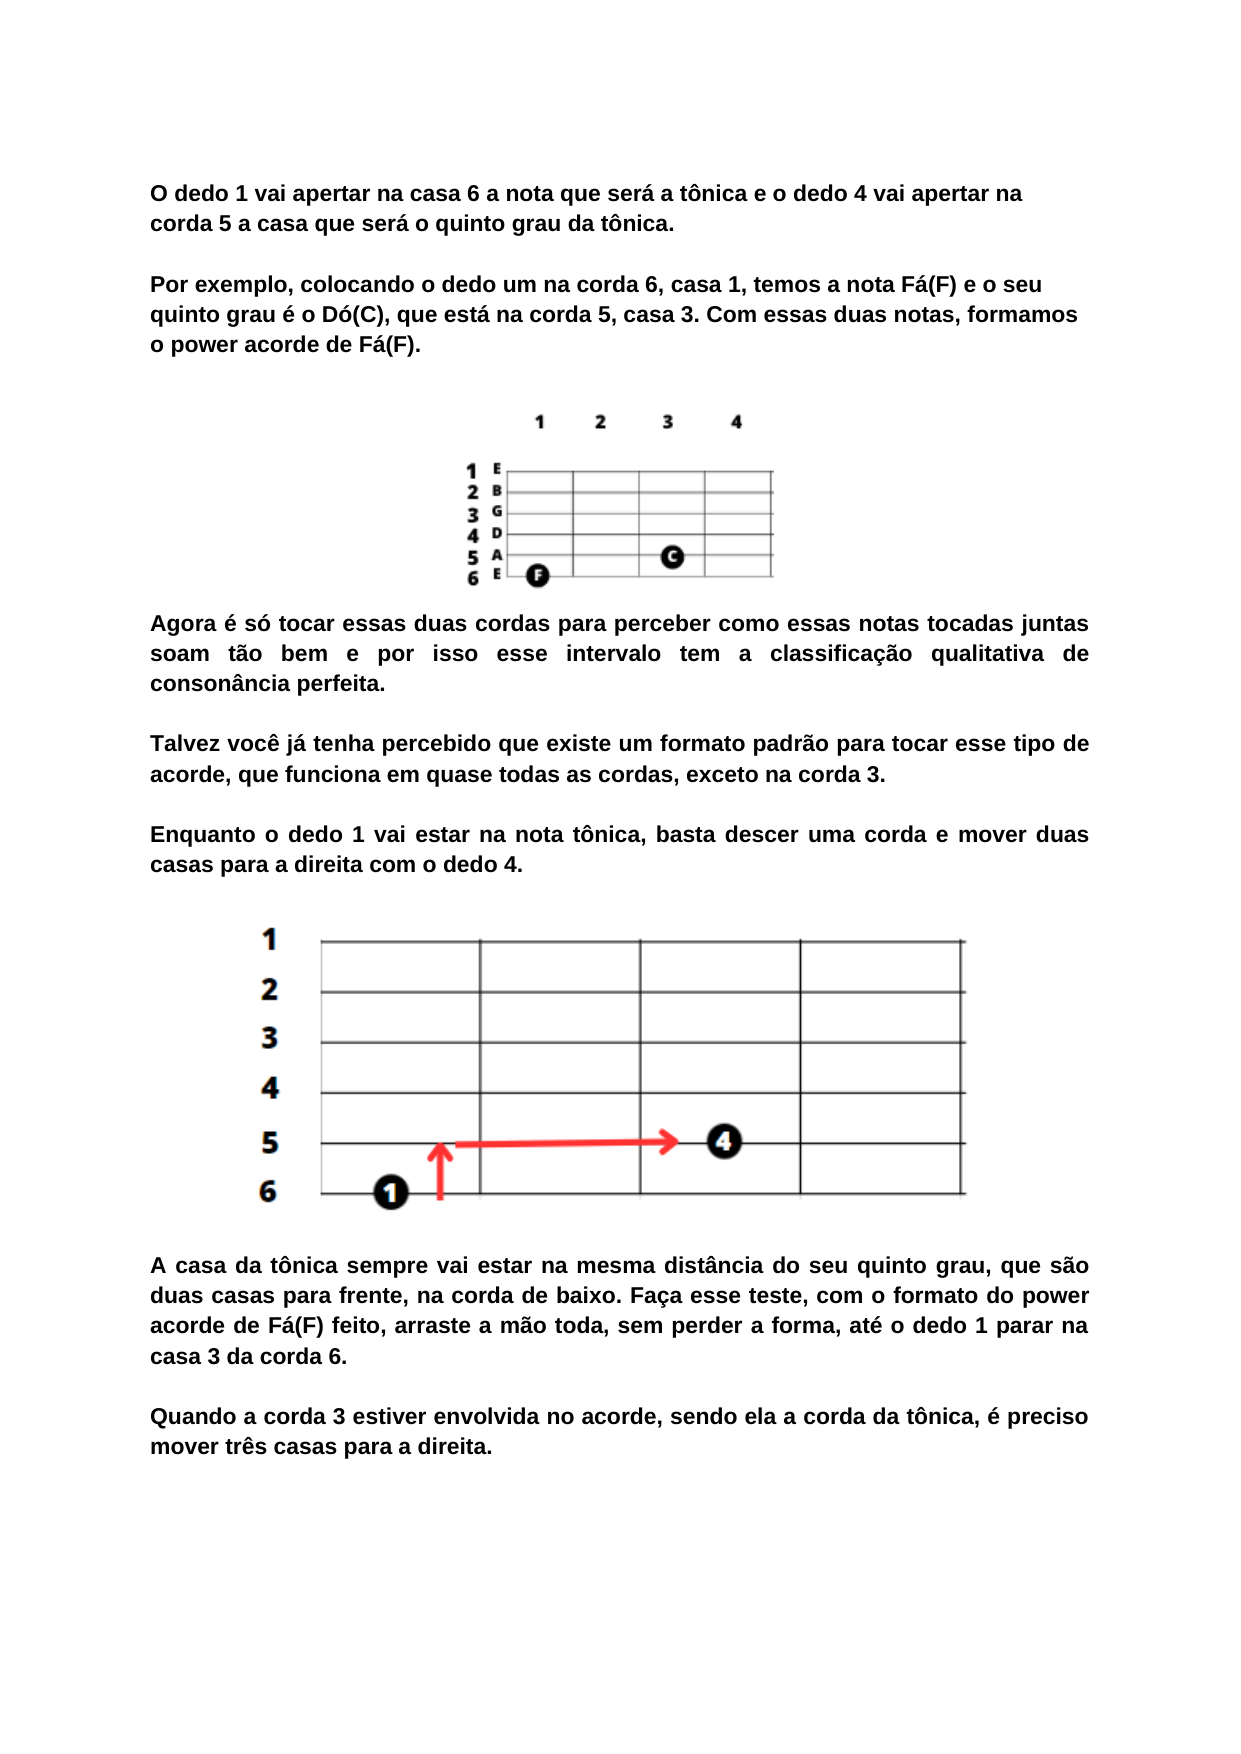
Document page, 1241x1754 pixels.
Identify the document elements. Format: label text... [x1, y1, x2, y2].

text Enquanto o dedo 1 vai estar na nota tônica, basta descer uma corda e mover duas casas para a direita com o dedo 4. [150, 821, 1090, 878]
text A casa da tônica sempre vai estar na mesma distância do seu quinto grau, que são duas casas para frente, na corda de baixo. Faça esse teste, com o formato do power acorde de Fá(F) feito, arraste a mão toda, sem perder a forma, até o dedo 1 parar na casa 3 da corda 6. [150, 1252, 1090, 1369]
text Agora é só tocar essas duas cordas para perceber como essas notas tocadas juntas soam tão bem e por isso esse intervalo tem a classificação qualitativa de consonância perfeita. [150, 609, 1090, 696]
picture [249, 911, 991, 1218]
text O dedo 1 vai apertar na casa 6 a nota que será a tônica e o dedo 4 vai apertar na corda 5 a casa que será o quinto grau da tônica. [150, 180, 1090, 237]
text Por exemplo, colocando o dedo um na corda 6, casa 1, temos a nota Fá(F) e o seu quinto grau é o Dó(C), que está na corda 5, casa 3. Com essas duas notas, formamos o power acorde de Fá(F). [150, 271, 1090, 358]
text Quando a corda 3 estiver envolvida no acorde, sendo ela a corda da tônica, é preciso mover três casas para a direita. [150, 1403, 1090, 1459]
text Talvez você já tenha percebido que existe um formato padrão para tocar esse tipo de acorde, que funciona em quase todas as cordas, exceto na corda 3. [150, 730, 1090, 787]
picture [466, 391, 774, 606]
